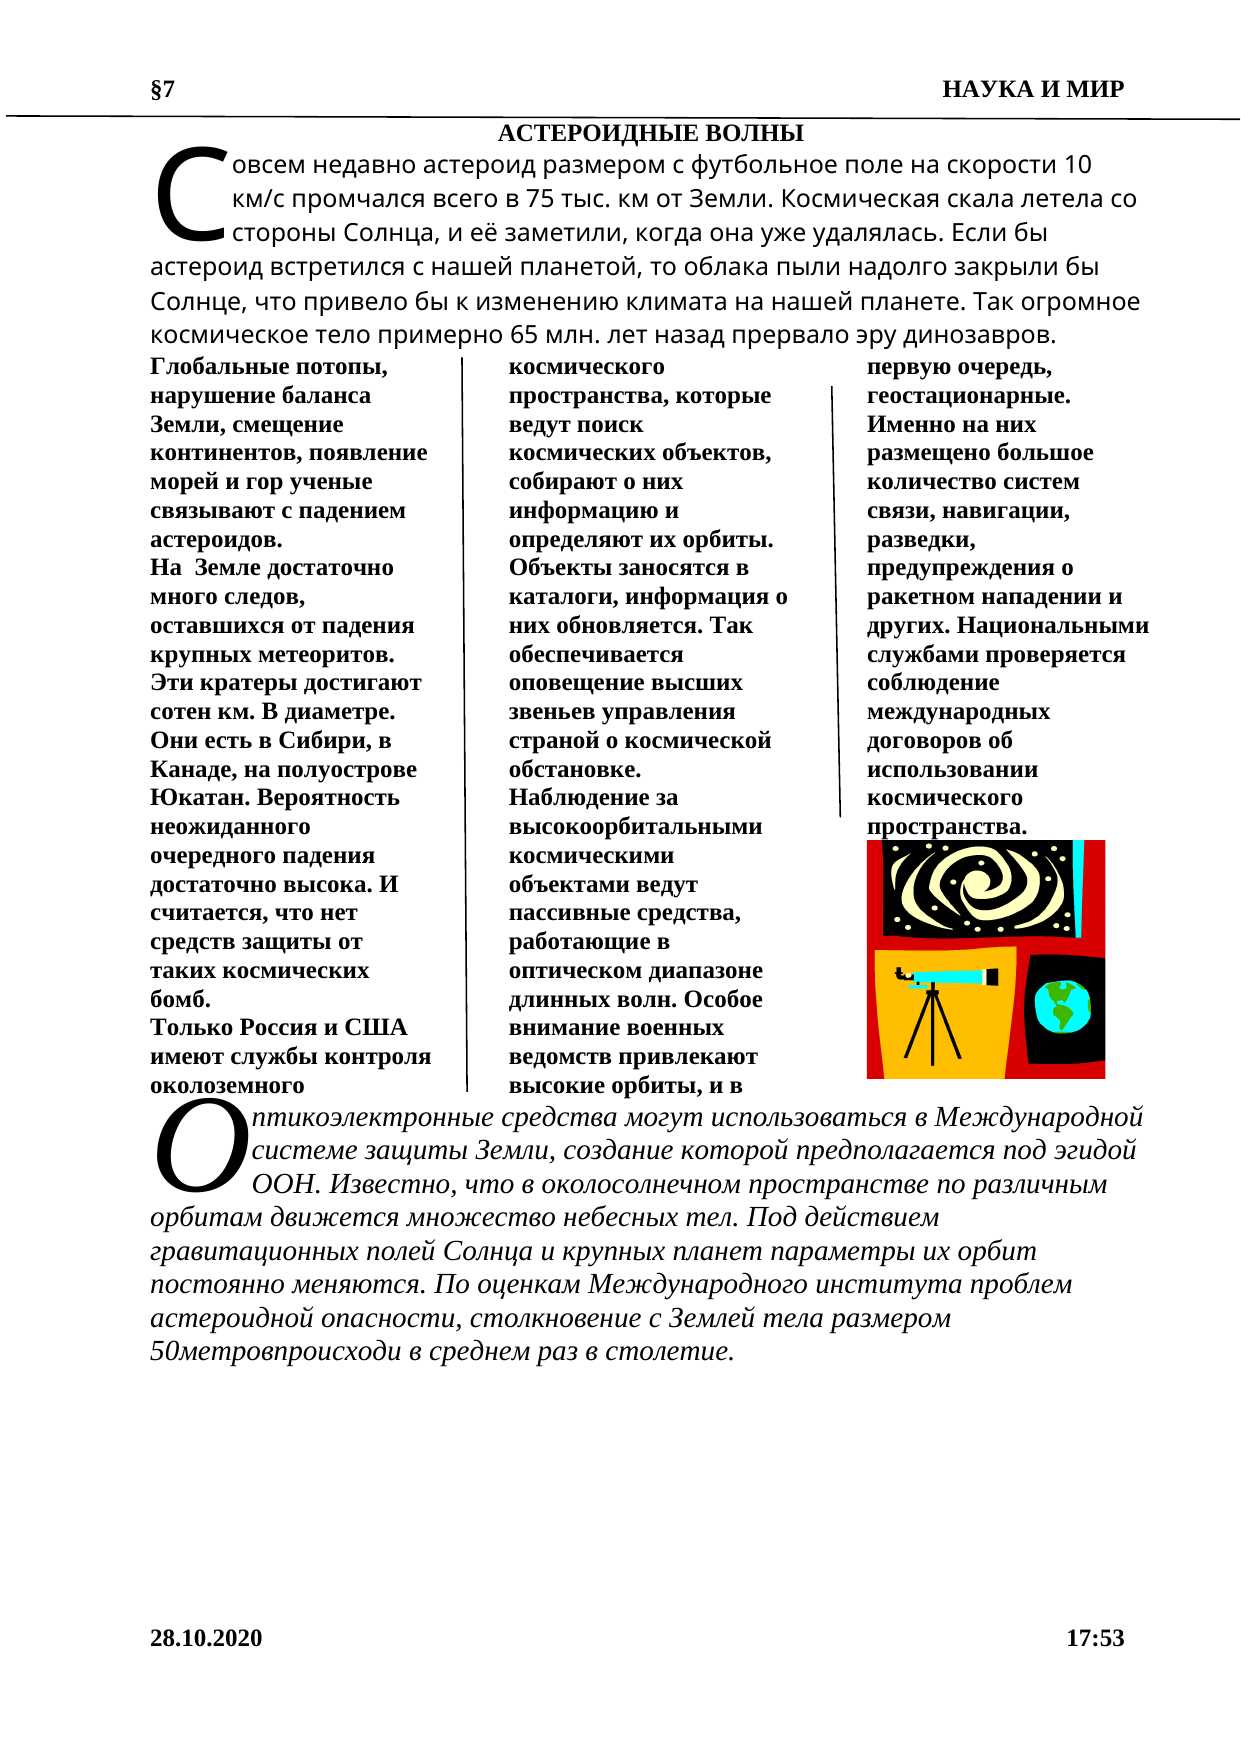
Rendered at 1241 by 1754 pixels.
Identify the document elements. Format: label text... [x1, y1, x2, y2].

text космического пространства, которые ведут поиск космических объектов, собирают о них информацию и определяют их орбиты. Объекты заносятся в каталоги, информация о них обновляется. Так обеспечивается оповещение высших звеньев управления страной о космической обстановке. [508, 351, 793, 782]
text Наблюдение за высокоорбитальными космическими объектами ведут пассивные средства, работающие в оптическом диапазоне длинных волн. Особое внимание военных ведомств привлекают высокие орбиты, и в [508, 782, 793, 1099]
text первую очередь, геостационарные. Именно на них размещено большое количество систем связи, навигации, разведки, предупреждения о ракетном нападении и других. Национальными службами проверяется соблюдение международных договоров об использовании космического пространства. [867, 351, 1152, 840]
text На Земле достаточно много следов, оставшихся от падения крупных метеоритов. Эти кратеры достигают сотен км. В диаметре. Они есть в Сибири, в Канаде, на полуострове Юкатан. Вероятность неожиданного очередного падения достаточно высока. И считается, что нет средств защиты от таких космических бомб. [150, 552, 435, 1012]
text Только Россия и США имеют службы контроля околоземного [150, 1012, 435, 1099]
text Глобальные потопы, нарушение баланса Земли, смещение континентов, появление морей и гор ученые связывают с падением астероидов. [150, 351, 435, 552]
text АСТЕРОИДНЫЕ ВОЛНЫ [150, 118, 1152, 147]
text Совсем недавно астероид размером с футбольное поле на скорости 10 км/с промчался всего в 75 тыс. км от Земли. Космическая скала летела со стороны Солнца, и её заметили, когда она уже удалялась. Если бы астероид встретился с нашей планетой, то облака пыли надолго закрыли бы Солнце, что привело бы к изменению климата на нашей планете. Так огромное космическое тело примерно 65 млн. лет назад прервало эру динозавров. [150, 147, 1152, 351]
text Оптикоэлектронные средства могут использоваться в Международной системе защиты Земли, создание которой предполагается под эгидой ООН. Известно, что в околосолнечном пространстве по различным орбитам движется множество небесных тел. Под действием гравитационных полей Солнца и крупных планет параметры их орбит постоянно меняются. По оценкам Международного института проблем астероидной опасности, столкновение с Землей тела размером 50метровпроисходи в среднем раз в столетие. [150, 1099, 1152, 1367]
